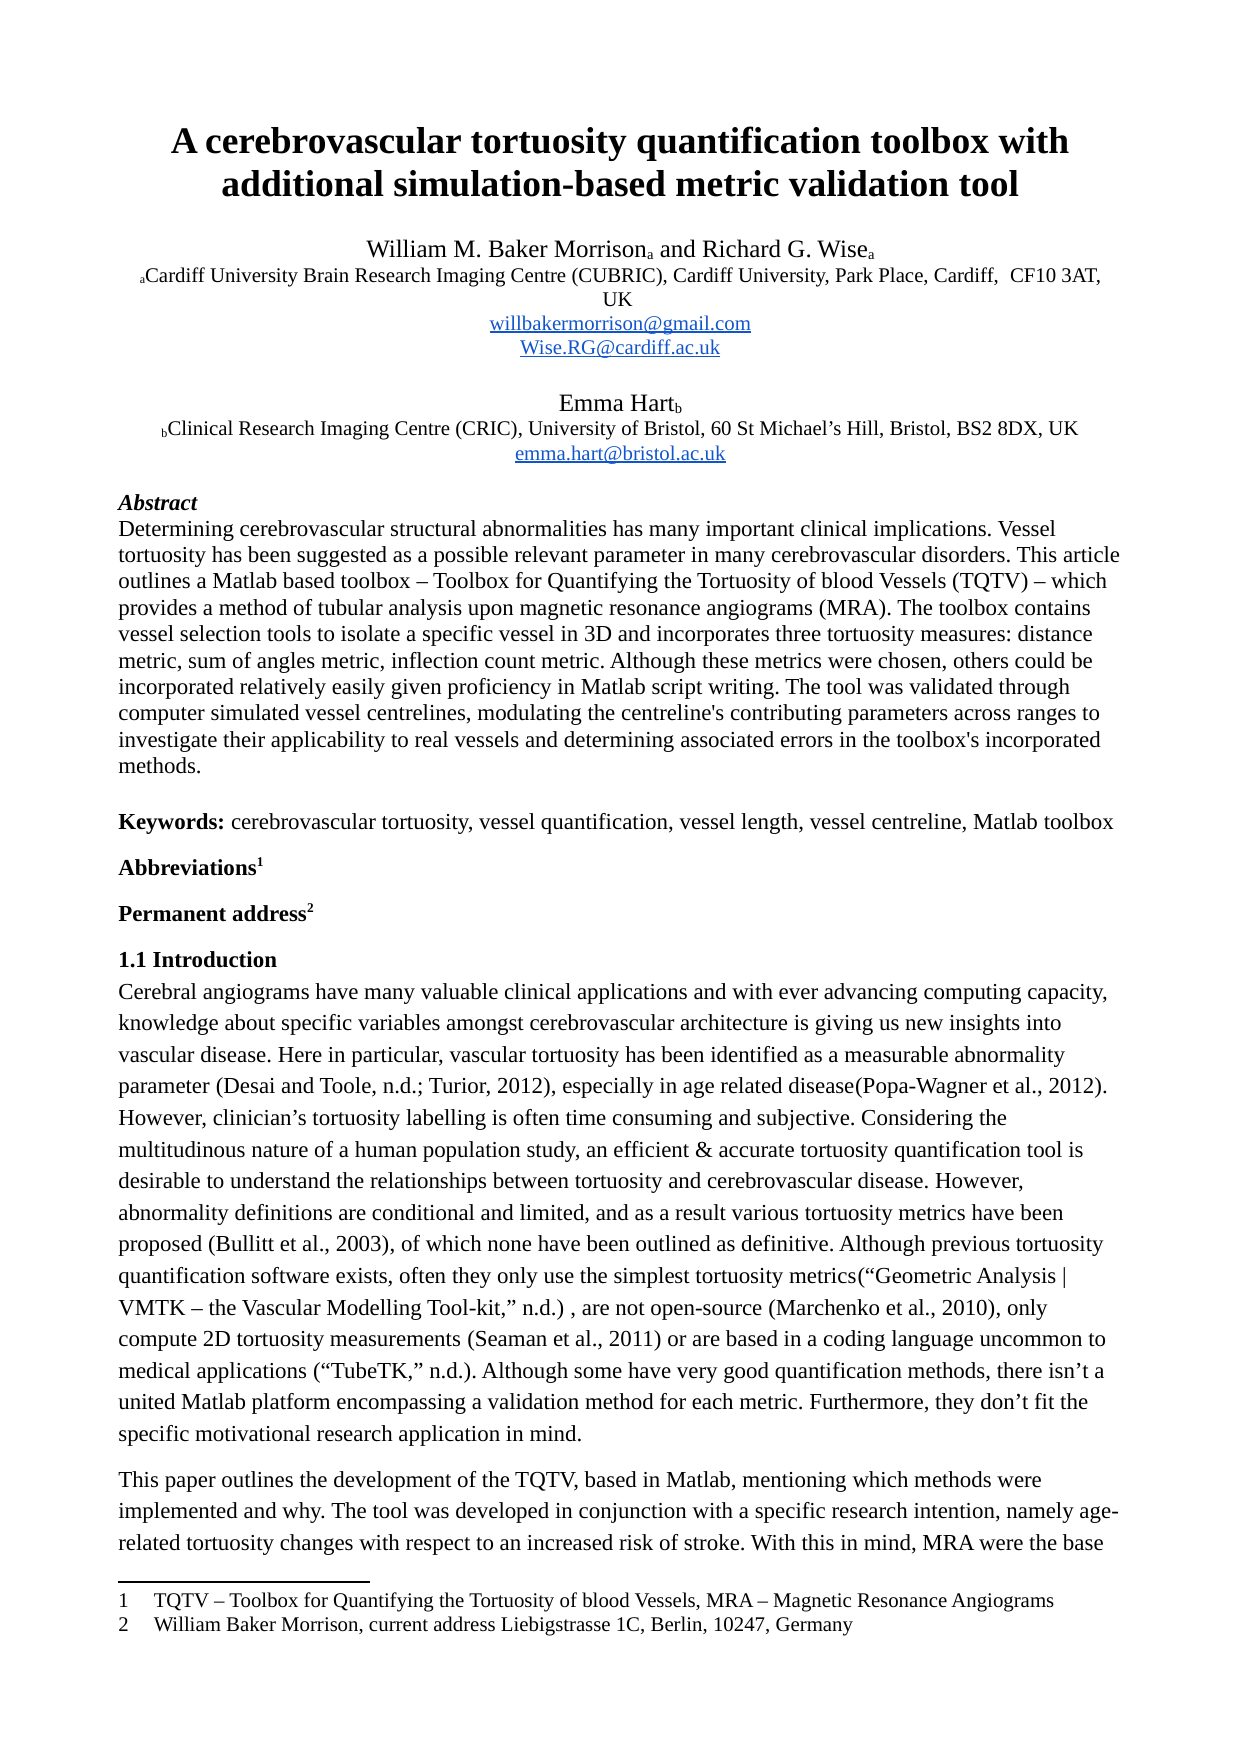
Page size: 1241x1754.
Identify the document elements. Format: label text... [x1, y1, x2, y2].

text bClinical Research Imaging Centre (CRIC), University of Bristol, 60 St Michael’s Hill, Bristol, BS2 8DX, UK [133, 416, 1107, 440]
text Keywords: cerebrovascular tortuosity, vessel quantification, vessel length, vessel centreline, Matlab toolbox [118, 808, 1122, 834]
text Emma Hartb [133, 388, 1107, 416]
text William Baker Morrison, current address Liebigstrasse 1C, Berlin, 10247, Germany [118, 1612, 1122, 1636]
text Wise.RG@cardiff.ac.uk [133, 335, 1107, 359]
text This paper outlines the development of the TQTV, based in Matlab, mentioning which methods were implemented and why. The tool was developed in conjunction with a specific research intention, namely age-related tortuosity changes with respect to an increased risk of stroke. With this in mind, MRA were the base [118, 1466, 1122, 1555]
text Permanent address [118, 900, 1122, 927]
text TQTV – Toolbox for Quantifying the Tortuosity of blood Vessels, MRA – Magnetic Resonance Angiograms [118, 1588, 1122, 1612]
text emma.hart@bristol.ac.uk [133, 440, 1107, 464]
text Abbreviations [118, 854, 1122, 880]
text William M. Baker Morrisona and Richard G. Wisea aCardiff University Brain Research Imaging Centre (CUBRIC), Cardiff University, Park Place, Cardiff, CF10 3AT, UK [133, 234, 1107, 311]
text A cerebrovascular tortuosity quantification toolbox with additional simulation-based metric validation tool [133, 118, 1107, 204]
text Abstract Determining cerebrovascular structural abnormalities has many important clinical implications. Vessel tortuosity has been suggested as a possible relevant parameter in many cerebrovascular disorders. This article outlines a Matlab based toolbox – Toolbox for Quantifying the Tortuosity of blood Vessels (TQTV) – which provides a method of tubular analysis upon magnetic resonance angiograms (MRA). The toolbox contains vessel selection tools to isolate a specific vessel in 3D and incorporates three tortuosity measures: distance metric, sum of angles metric, inflection count metric. Although these metrics were chosen, others could be incorporated relatively easily given proficiency in Matlab script writing. The tool was validated through computer simulated vessel centrelines, modulating the centreline's contributing parameters across ranges to investigate their applicability to real vessels and determining associated errors in the toolbox's incorporated methods. [118, 488, 1122, 778]
text 1.1 Introduction Cerebral angiograms have many valuable clinical applications and with ever advancing computing capacity, knowledge about specific variables amongst cerebrovascular architecture is giving us new insights into vascular disease. Here in particular, vascular tortuosity has been identified as a measurable abnormality parameter (Desai and Toole, n.d.; Turior, 2012)⁠, especially in age related disease(Popa-Wagner et al., 2012)⁠. However, clinician’s tortuosity labelling is often time consuming and subjective. Considering the multitudinous nature of a human population study, an efficient & accurate tortuosity quantification tool is desirable to understand the relationships between tortuosity and cerebrovascular disease. However, abnormality definitions are conditional and limited, and as a result various tortuosity metrics have been proposed (Bullitt et al., 2003)⁠, of which none have been outlined as definitive. Although previous tortuosity quantification software exists, often they only use the simplest tortuosity metrics(“Geometric Analysis | VMTK – the Vascular Modelling Tool-kit,” n.d.)⁠ , are not open-source (Marchenko et al., 2010)⁠, only compute 2D tortuosity measurements (Seaman et al., 2011)⁠ or are based in a coding language uncommon to medical applications (“TubeTK,” n.d.)⁠. Although some have very good quantification methods, there isn’t a united Matlab platform encompassing a validation method for each metric. Furthermore, they don’t fit the specific motivational research application in mind. [118, 946, 1122, 1446]
text willbakermorrison@gmail.com [133, 311, 1107, 335]
